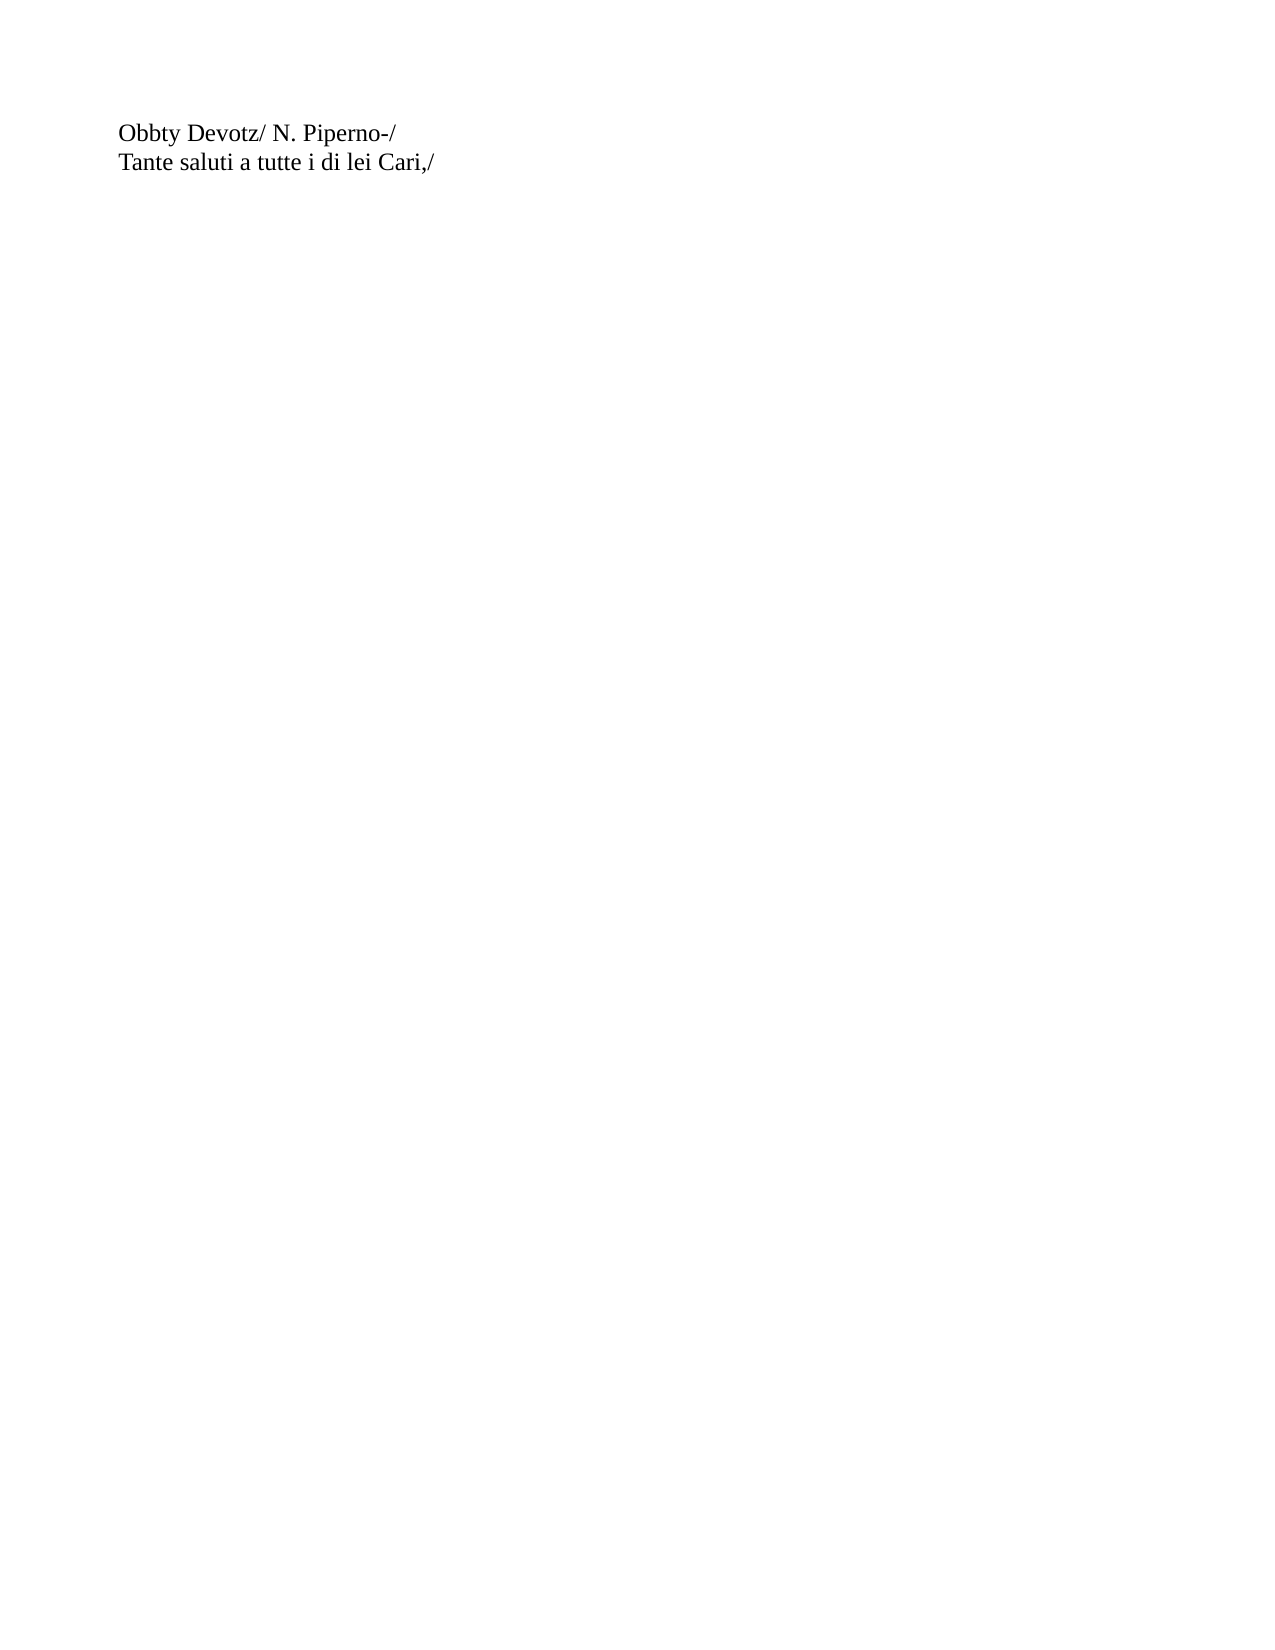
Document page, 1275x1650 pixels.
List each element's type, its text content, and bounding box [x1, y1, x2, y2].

text Tante saluti a tutte i di lei Cari,/ [118, 147, 1157, 176]
text Obbty Devotz/ N. Piperno-/ [118, 118, 1157, 147]
